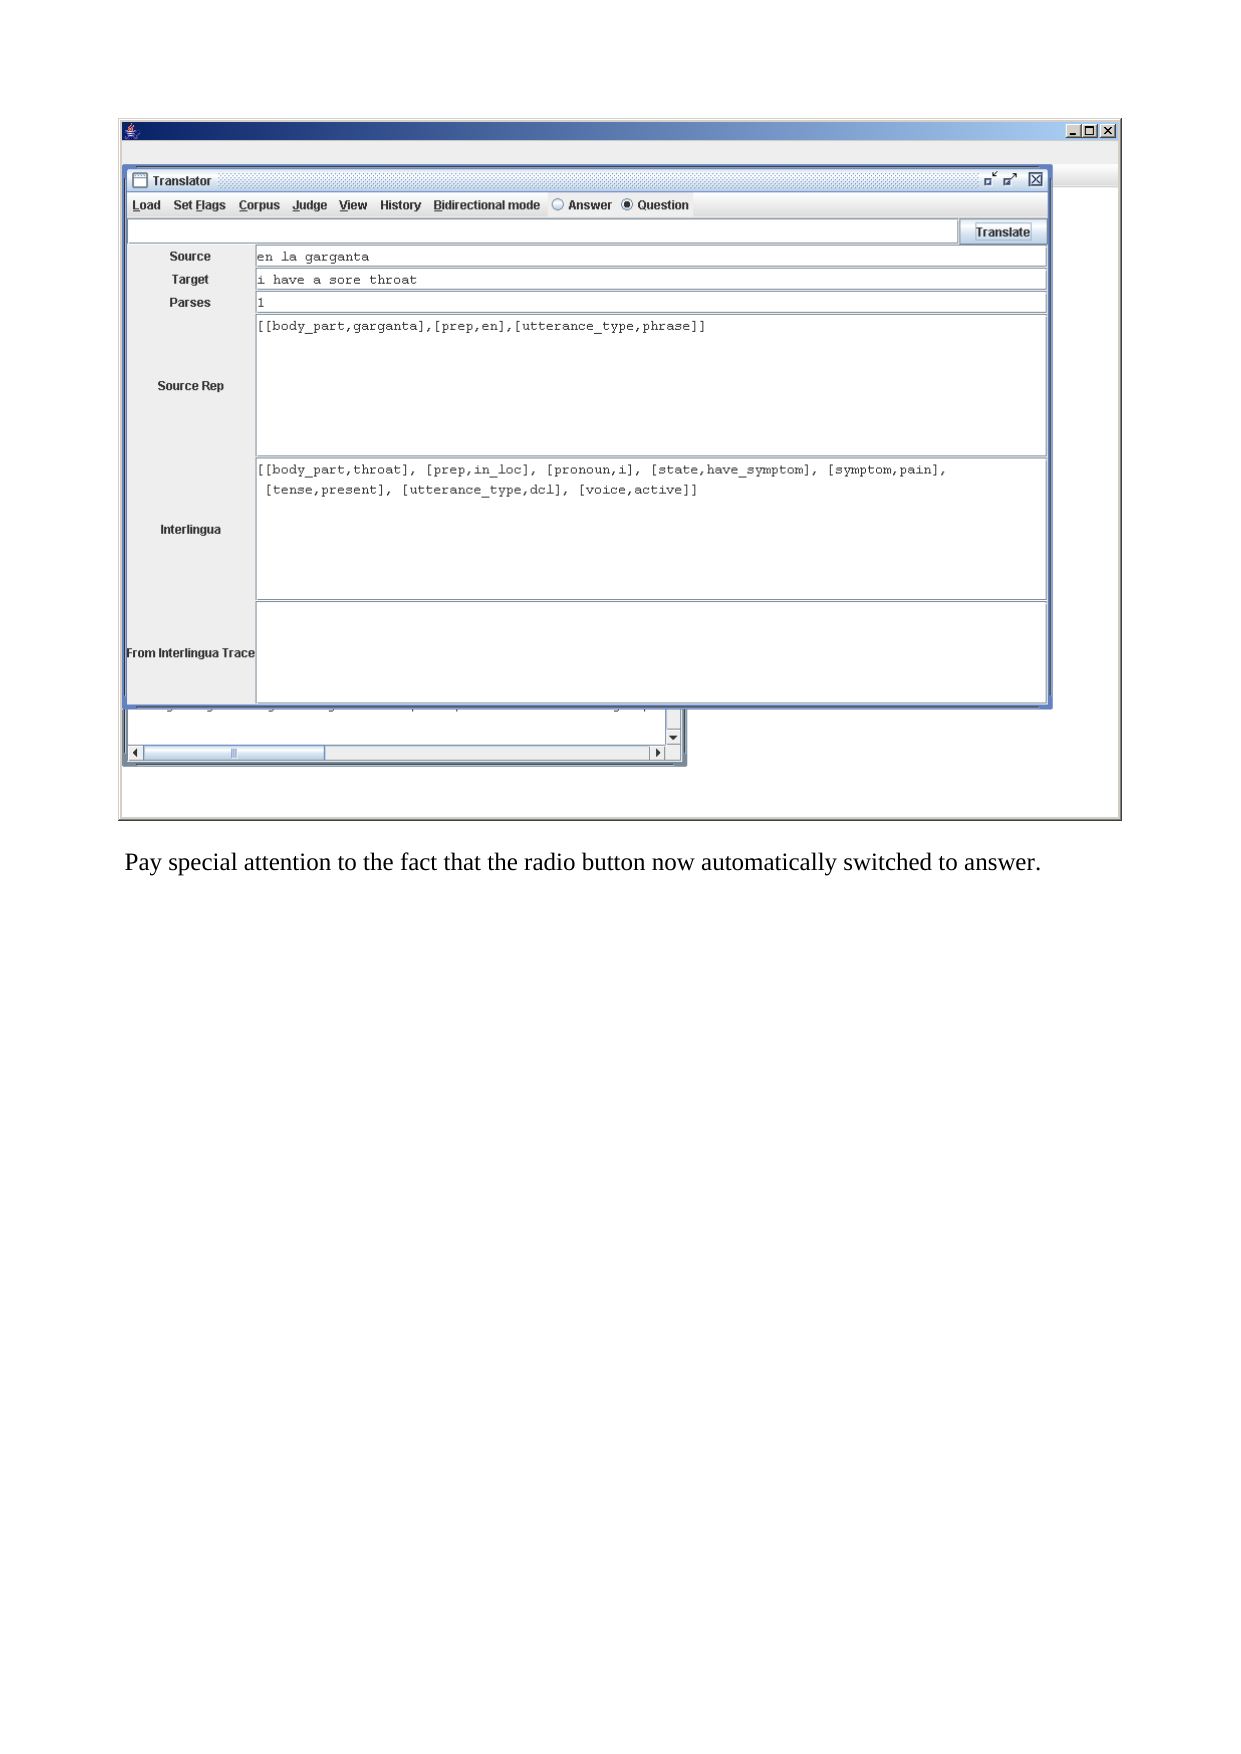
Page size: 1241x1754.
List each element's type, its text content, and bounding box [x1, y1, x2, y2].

picture [118, 118, 1122, 821]
text Pay special attention to the fact that the radio button now automatically switched to answer. [118, 848, 1122, 876]
